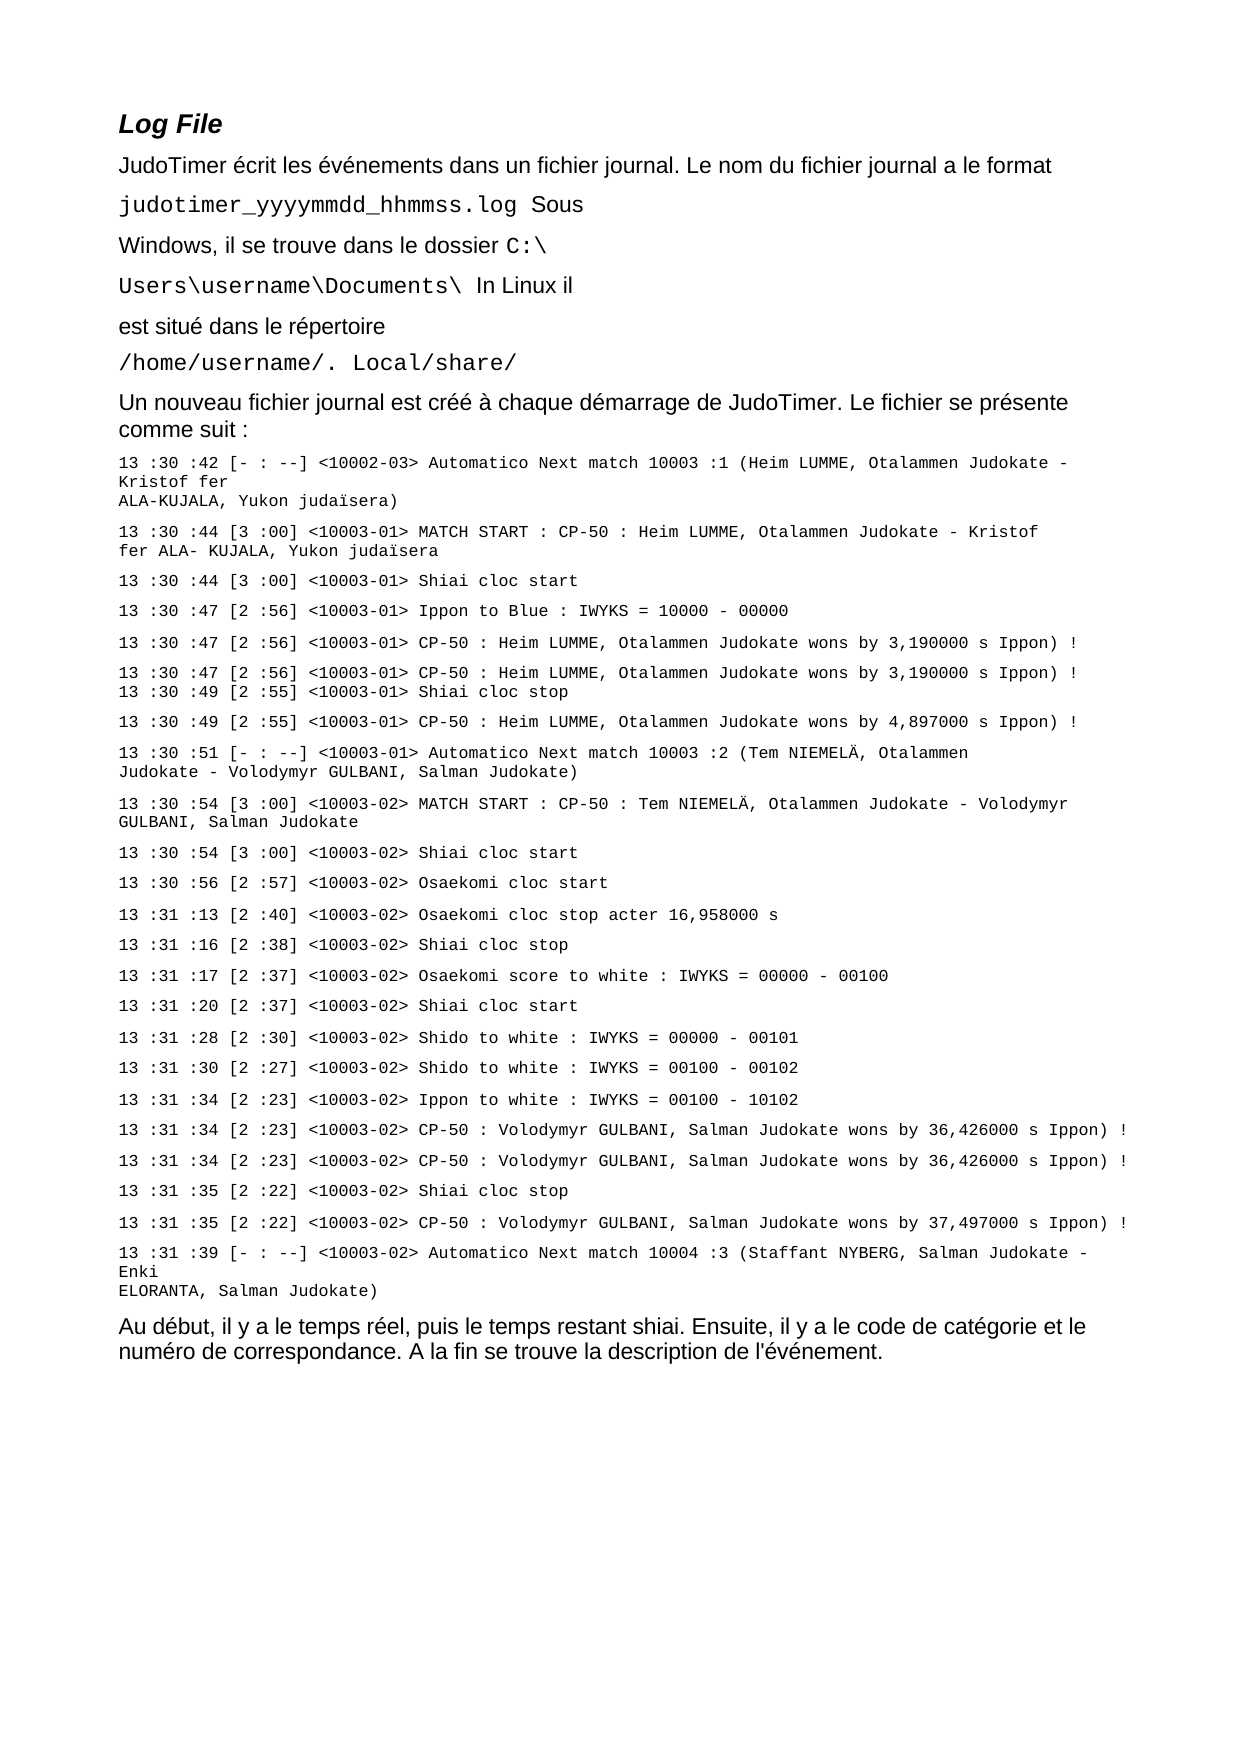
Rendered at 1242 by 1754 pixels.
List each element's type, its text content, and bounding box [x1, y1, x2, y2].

text 13 :30 :54 [3 :00] <10003-02> Shiai cloc start [118, 844, 1131, 863]
text Log File [118, 108, 1131, 139]
text ALA-KUJALA, Yukon judaïsera) [118, 492, 1131, 511]
text 13 :31 :17 [2 :37] <10003-02> Osaekomi score to white : IWYKS = 00000 - 00100 [118, 968, 1131, 987]
text 13 :31 :20 [2 :37] <10003-02> Shiai cloc start [118, 998, 1131, 1017]
text 13 :31 :35 [2 :22] <10003-02> CP-50 : Volodymyr GULBANI, Salman Judokate wons by 37,497000 s Ippon) ! [118, 1214, 1131, 1233]
text judotimer_yyyymmdd_hhmmss.log Sous Windows, il se trouve dans le dossier C:\Users\username\Documents\ In Linux il est situé dans le répertoire [118, 191, 606, 339]
text Un nouveau fichier journal est créé à chaque démarrage de JudoTimer. Le fichier se présente comme suit : [118, 389, 1131, 442]
text 13 :31 :34 [2 :23] <10003-02> CP-50 : Volodymyr GULBANI, Salman Judokate wons by 36,426000 s Ippon) ! [118, 1153, 1131, 1172]
text 13 :31 :39 [- : --] <10003-02> Automatico Next match 10004 :3 (Staffant NYBERG, Salman Judokate - Enki [118, 1244, 1131, 1282]
text ELORANTA, Salman Judokate) [118, 1282, 1131, 1301]
text 13 :31 :35 [2 :22] <10003-02> Shiai cloc stop [118, 1183, 1131, 1202]
text 13 :31 :28 [2 :30] <10003-02> Shido to white : IWYKS = 00000 - 00101 [118, 1029, 1131, 1048]
text 13 :31 :16 [2 :38] <10003-02> Shiai cloc stop [118, 936, 1131, 955]
text 13 :30 :47 [2 :56] <10003-01> CP-50 : Heim LUMME, Otalammen Judokate wons by 3,190000 s Ippon) ! [118, 634, 1131, 653]
text 13 :31 :34 [2 :23] <10003-02> CP-50 : Volodymyr GULBANI, Salman Judokate wons by 36,426000 s Ippon) ! [118, 1121, 1131, 1140]
text 13 :31 :30 [2 :27] <10003-02> Shido to white : IWYKS = 00100 - 00102 [118, 1059, 1131, 1078]
text 13 :30 :44 [3 :00] <10003-01> MATCH START : CP-50 : Heim LUMME, Otalammen Judokate - Kristof fer ALA- KUJALA, Yukon judaïsera [118, 522, 1071, 560]
text 13 :30 :47 [2 :56] <10003-01> Ippon to Blue : IWYKS = 10000 - 00000 [118, 603, 1131, 622]
text 13 :30 :51 [- : --] <10003-01> Automatico Next match 10003 :2 (Tem NIEMELÄ, Otalammen Judokate - Volodymyr GULBANI, Salman Judokate) [118, 744, 1033, 781]
text 13 :30 :47 [2 :56] <10003-01> CP-50 : Heim LUMME, Otalammen Judokate wons by 3,190000 s Ippon) !13 :30 :49 [2 :55] <10003-01> Shiai cloc stop [118, 664, 1131, 702]
text 13 :31 :13 [2 :40] <10003-02> Osaekomi cloc stop acter 16,958000 s [118, 906, 1131, 925]
text 13 :30 :54 [3 :00] <10003-02> MATCH START : CP-50 : Tem NIEMELÄ, Otalammen Judokate - Volodymyr GULBANI, Salman Judokate [118, 794, 1123, 832]
text 13 :30 :42 [- : --] <10002-03> Automatico Next match 10003 :1 (Heim LUMME, Otalammen Judokate - Kristof fer [118, 454, 1131, 492]
text Au début, il y a le temps réel, puis le temps restant shiai. Ensuite, il y a le code de catégorie et le numéro de correspondance. A la fin se trouve la description de l'événement. [118, 1314, 1121, 1364]
text 13 :30 :56 [2 :57] <10003-02> Osaekomi cloc start [118, 874, 1131, 893]
text /home/username/. Local/share/ [118, 352, 1131, 378]
text 13 :31 :34 [2 :23] <10003-02> Ippon to white : IWYKS = 00100 - 10102 [118, 1091, 1131, 1110]
text JudoTimer écrit les événements dans un fichier journal. Le nom du fichier journal a le format [118, 152, 1131, 178]
text 13 :30 :49 [2 :55] <10003-01> CP-50 : Heim LUMME, Otalammen Judokate wons by 4,897000 s Ippon) ! [118, 713, 1131, 732]
text 13 :30 :44 [3 :00] <10003-01> Shiai cloc start [118, 573, 1131, 591]
